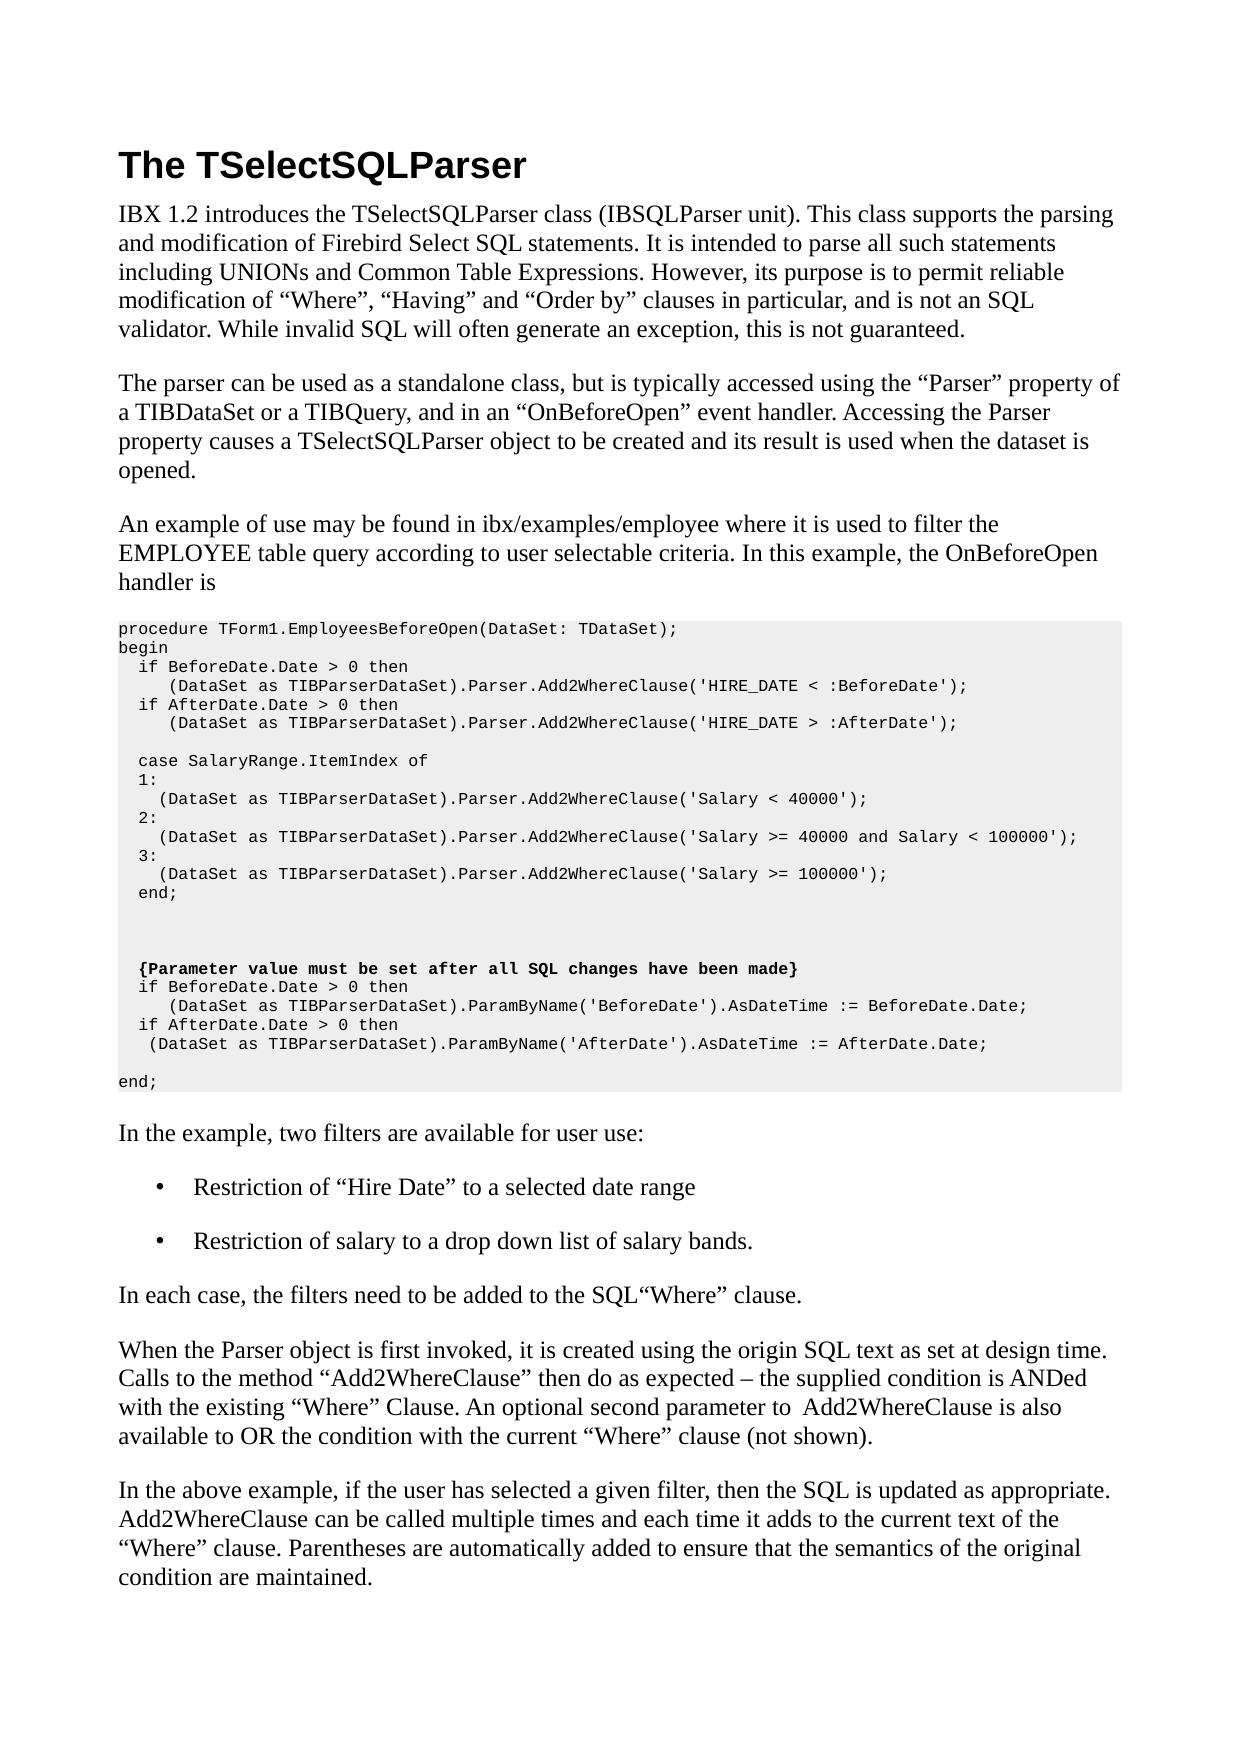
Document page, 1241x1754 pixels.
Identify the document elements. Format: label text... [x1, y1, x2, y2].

text The parser can be used as a standalone class, but is typically accessed using the “Parser” property of a TIBDataSet or a TIBQuery, and in an “OnBeforeOpen” event handler. Accessing the Parser property causes a TSelectSQLParser object to be created and its result is used when the dataset is opened. [118, 368, 1122, 483]
text An example of use may be found in ibx/examples/employee where it is used to filter the EMPLOYEE table query according to user selectable criteria. In this example, the OnBeforeOpen handler is [118, 509, 1122, 595]
subtitle The TSelectSQLParser [118, 143, 1122, 187]
text end; [118, 1073, 1122, 1092]
text if AfterDate.Date > 0 then [118, 696, 1122, 715]
text (DataSet as TIBParserDataSet).ParamByName('BeforeDate').AsDateTime := BeforeDate.Date; [118, 998, 1122, 1017]
text {Parameter value must be set after all SQL changes have been made} [118, 960, 1122, 979]
text if BeforeDate.Date > 0 then [118, 658, 1122, 677]
text end; [118, 885, 1122, 904]
text In the example, two filters are available for user use: [118, 1118, 1122, 1146]
text if AfterDate.Date > 0 then [118, 1017, 1122, 1036]
list Restriction of salary to a drop down list of salary bands. [156, 1226, 1122, 1255]
text 3: [118, 847, 1122, 866]
text (DataSet as TIBParserDataSet).Parser.Add2WhereClause('HIRE_DATE > :AfterDate'); [118, 715, 1122, 734]
text (DataSet as TIBParserDataSet).Parser.Add2WhereClause('Salary < 40000'); [118, 791, 1122, 809]
text IBX 1.2 introduces the TSelectSQLParser class (IBSQLParser unit). This class supports the parsing and modification of Firebird Select SQL statements. It is intended to parse all such statements including UNIONs and Common Table Expressions. However, its purpose is to permit reliable modification of “Where”, “Having” and “Order by” clauses in particular, and is not an SQL validator. While invalid SQL will often generate an exception, this is not guaranteed. [118, 199, 1122, 343]
text procedure TForm1.EmployeesBeforeOpen(DataSet: TDataSet); [118, 621, 1122, 640]
list Restriction of “Hire Date” to a selected date range [156, 1172, 1122, 1201]
text (DataSet as TIBParserDataSet).Parser.Add2WhereClause('Salary >= 40000 and Salary < 100000'); [118, 828, 1122, 847]
text case SalaryRange.ItemIndex of [118, 753, 1122, 772]
text In each case, the filters need to be added to the SQL“Where” clause. [118, 1281, 1122, 1309]
text In the above example, if the user has selected a given filter, then the SQL is updated as appropriate. Add2WhereClause can be called multiple times and each time it adds to the current text of the “Where” clause. Parentheses are automatically added to ensure that the semantics of the original condition are maintained. [118, 1475, 1122, 1590]
text 2: [118, 809, 1122, 828]
text (DataSet as TIBParserDataSet).Parser.Add2WhereClause('HIRE_DATE < :BeforeDate'); [118, 677, 1122, 696]
text if BeforeDate.Date > 0 then [118, 979, 1122, 998]
text begin [118, 640, 1122, 658]
text 1: [118, 772, 1122, 791]
text (DataSet as TIBParserDataSet).ParamByName('AfterDate').AsDateTime := AfterDate.Date; [118, 1036, 1122, 1054]
text When the Parser object is first invoked, it is created using the origin SQL text as set at design time. Calls to the method “Add2WhereClause” then do as expected – the supplied condition is ANDed with the existing “Where” Clause. An optional second parameter to Add2WhereClause is also available to OR the condition with the current “Where” clause (not shown). [118, 1335, 1122, 1450]
text (DataSet as TIBParserDataSet).Parser.Add2WhereClause('Salary >= 100000'); [118, 866, 1122, 885]
